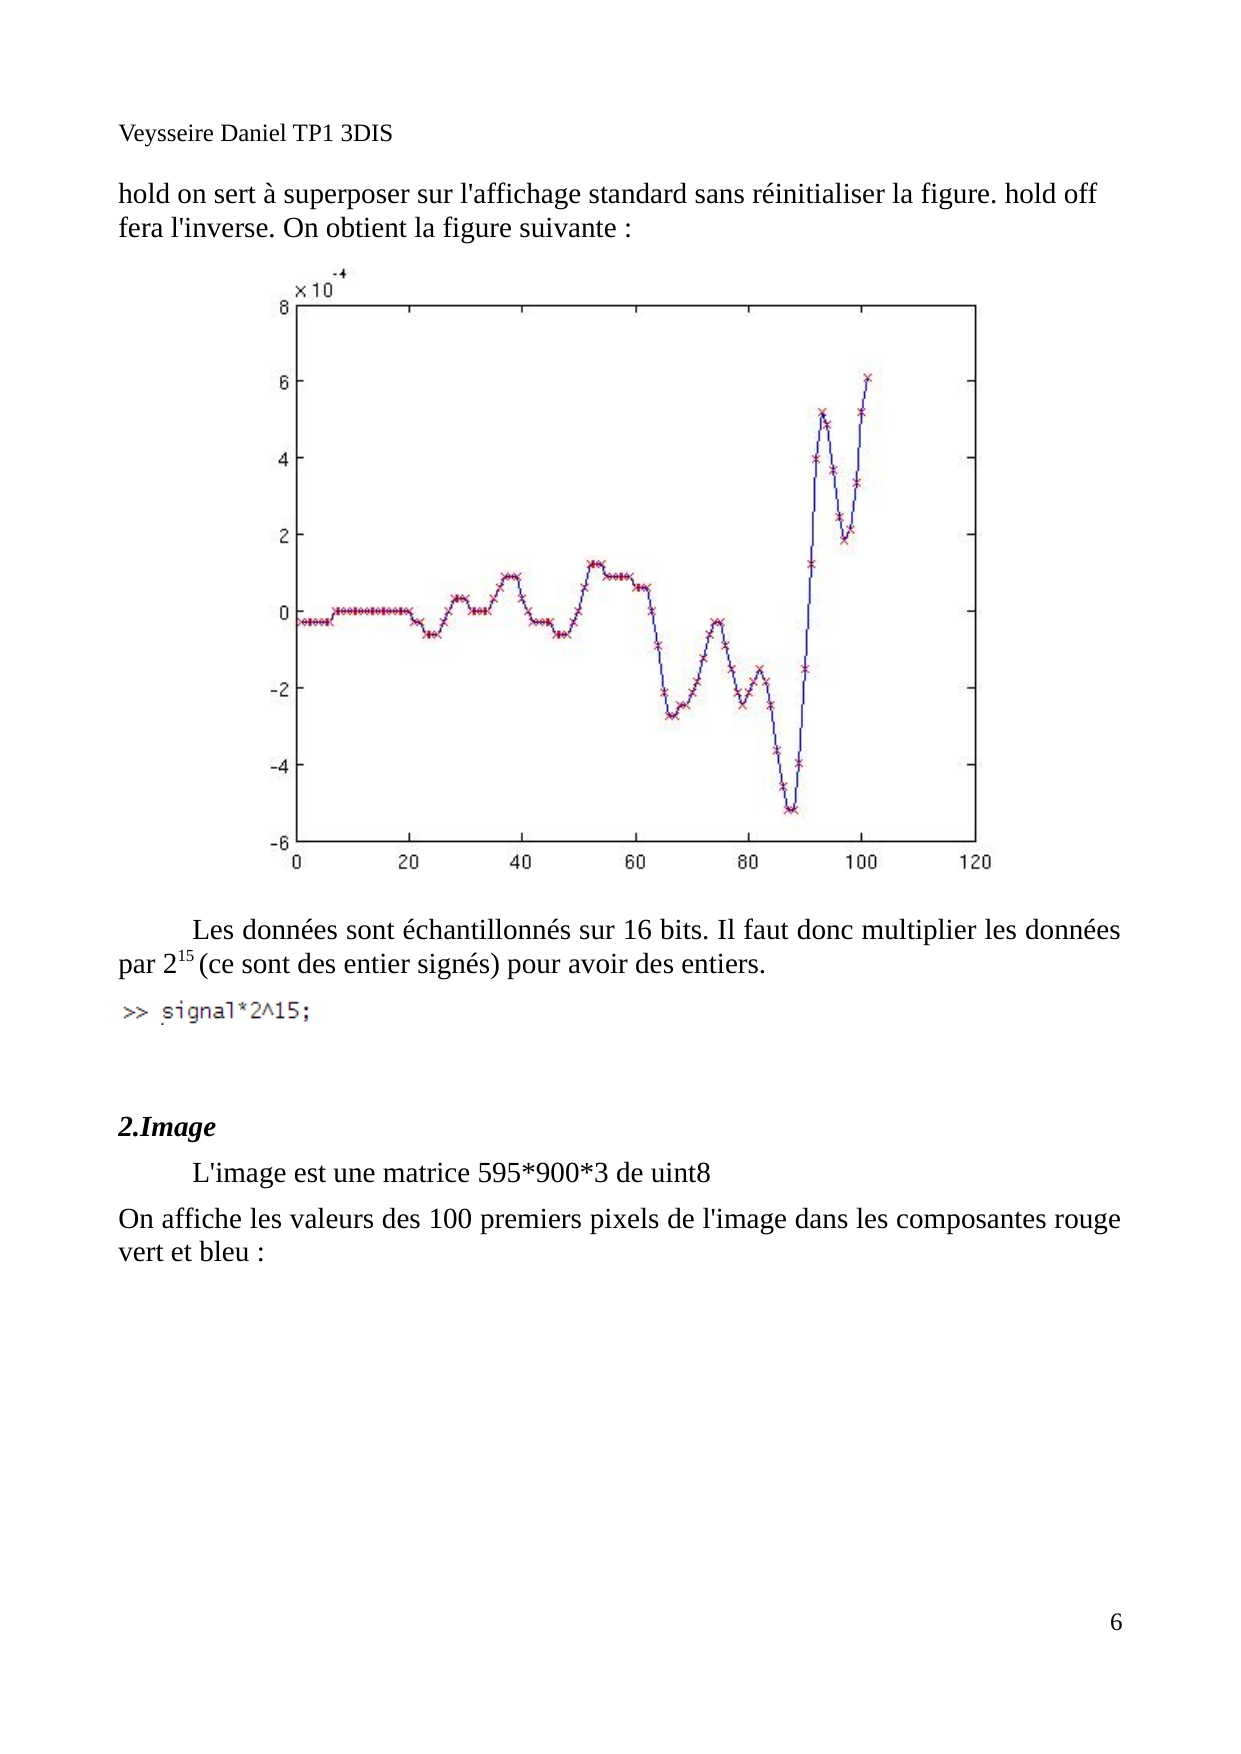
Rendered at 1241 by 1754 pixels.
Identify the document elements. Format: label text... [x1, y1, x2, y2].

text On affiche les valeurs des 100 premiers pixels de l'image dans les composantes rouge vert et bleu : [118, 1201, 1122, 1268]
picture [118, 991, 319, 1025]
picture [182, 256, 1058, 913]
subtitle 2.Image [118, 1109, 1122, 1142]
text Les données sont échantillonnés sur 16 bits. Il faut donc multiplier les données par 215 (ce sont des entier signés) pour avoir des entiers. [118, 691, 1122, 979]
text hold on sert à superposer sur l'affichage standard sans réinitialiser la figure. hold off fera l'inverse. On obtient la figure suivante : [118, 176, 1122, 243]
text L'image est une matrice 595*900*3 de uint8 [118, 1155, 1122, 1188]
